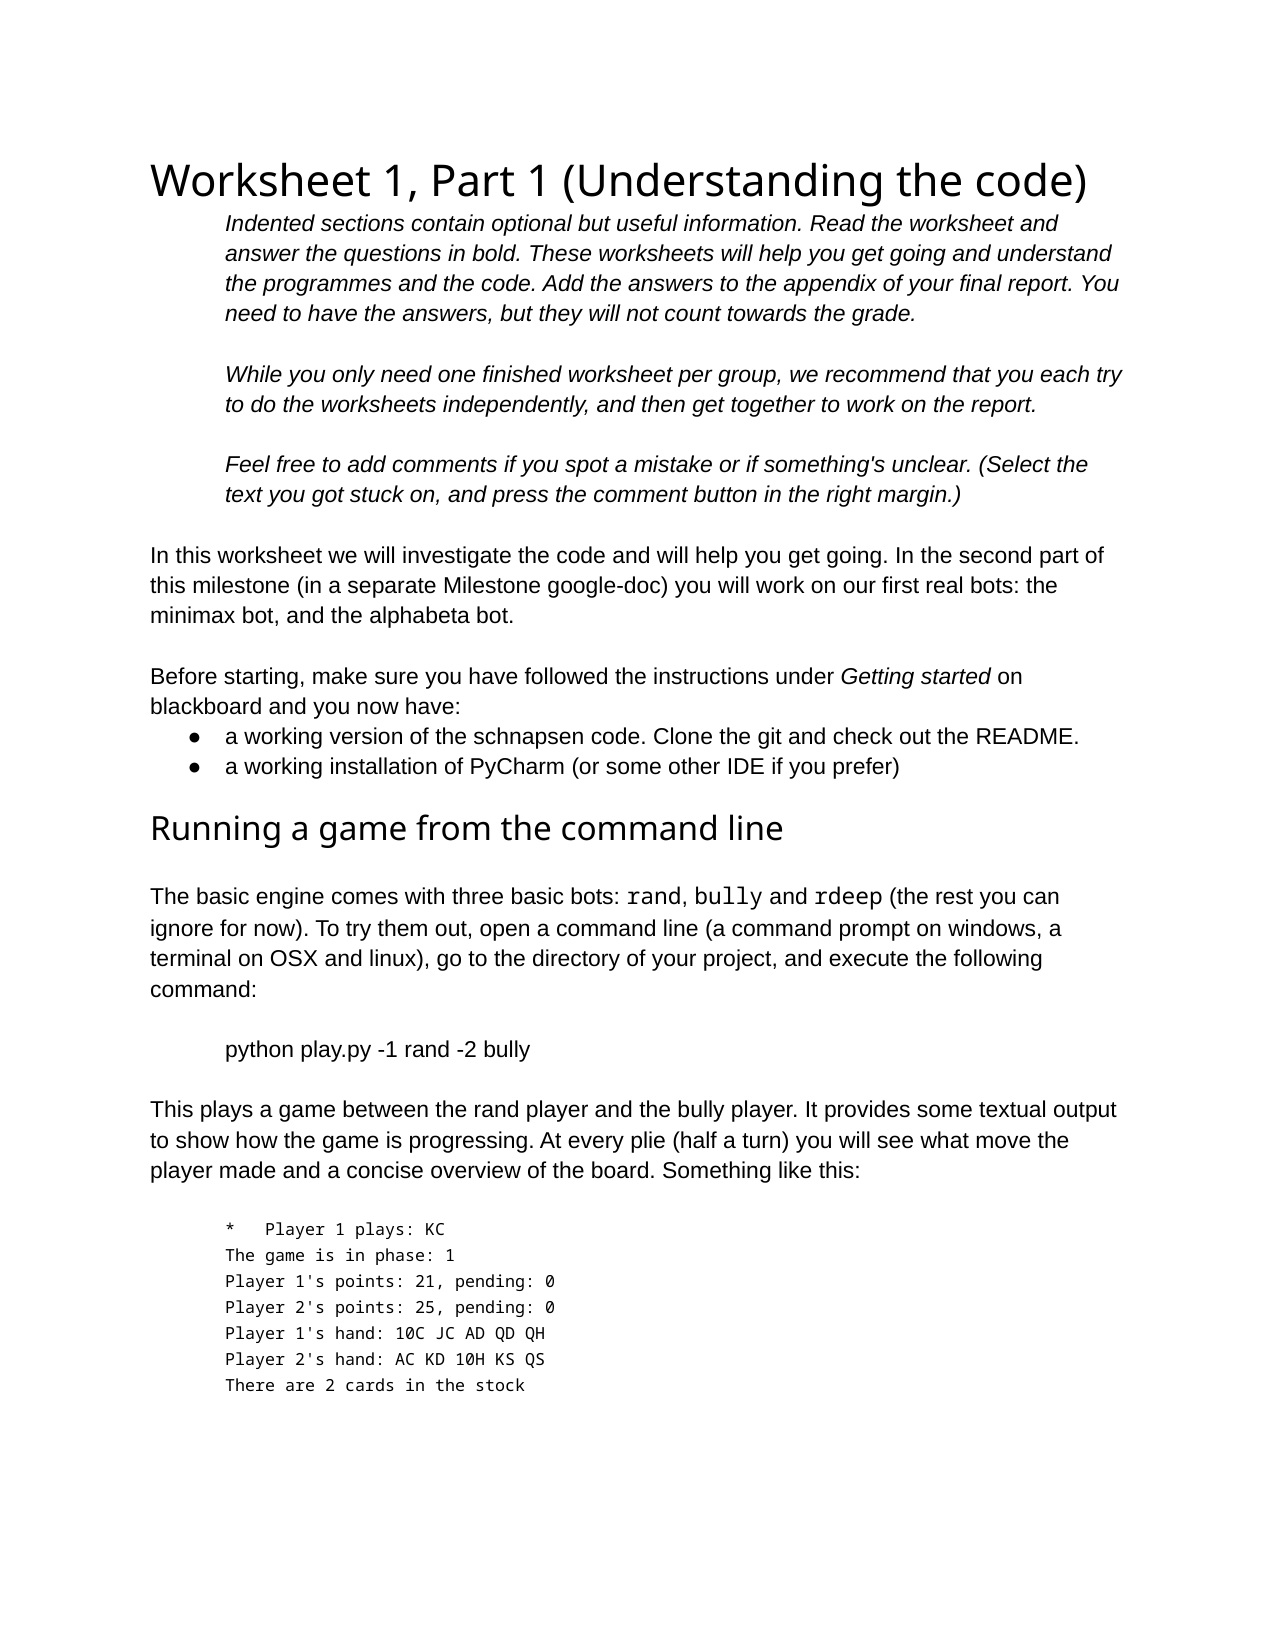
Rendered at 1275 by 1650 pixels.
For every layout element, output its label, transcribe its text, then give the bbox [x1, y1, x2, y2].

text In this worksheet we will investigate the code and will help you get going. In the second part of this milestone (in a separate Milestone google-doc) you will work on our first real bots: the minimax bot, and the alphabeta bot. [150, 542, 1125, 629]
text While you only need one finished worksheet per group, we recommend that you each try to do the worksheets independently, and then get together to work on the report. [225, 361, 1125, 417]
list a working version of the schnapsen code. Clone the git and check out the README. [187, 723, 1125, 749]
subtitle Running a game from the command line [150, 804, 1125, 850]
text This plays a game between the rand player and the bully player. It provides some textual output to show how the game is progressing. At every plie (half a turn) you will see what move the player made and a concise overview of the board. Something like this: [150, 1096, 1125, 1183]
text python play.py -1 rand -2 bully [150, 1036, 1125, 1062]
text Player 1's points: 21, pending: 0 [225, 1269, 1125, 1292]
text Player 1's hand: 10C JC AD QD QH [225, 1321, 1125, 1344]
text There are 2 cards in the stock [225, 1373, 1125, 1396]
text Player 2's points: 25, pending: 0 [225, 1295, 1125, 1318]
text Indented sections contain optional but useful information. Read the worksheet and answer the questions in bold. These worksheets will help you get going and understand the programmes and the code. Add the answers to the appendix of your final report. You need to have the answers, but they will not count towards the grade. [225, 209, 1125, 327]
text The basic engine comes with three basic bots: rand, bully and rdeep (the rest you can ignore for now). To try them out, open a command line (a command prompt on windows, a terminal on OSX and linux), go to the directory of your project, and execute the following command: [150, 880, 1125, 1002]
title Worksheet 1, Part 1 (Understanding the code) [150, 150, 1125, 209]
text The game is in phase: 1 [225, 1243, 1125, 1266]
list a working installation of PyCharm (or some other IDE if you prefer) [187, 753, 1125, 780]
text Player 2's hand: AC KD 10H KS QS [225, 1347, 1125, 1370]
text Before starting, make sure you have followed the instructions under Getting started on blackboard and you now have: [150, 663, 1125, 719]
text Feel free to add comments if you spot a mistake or if something's unclear. (Select the text you got stuck on, and press the comment button in the right margin.) [225, 451, 1125, 508]
text * Player 1 plays: KC [225, 1217, 1125, 1240]
